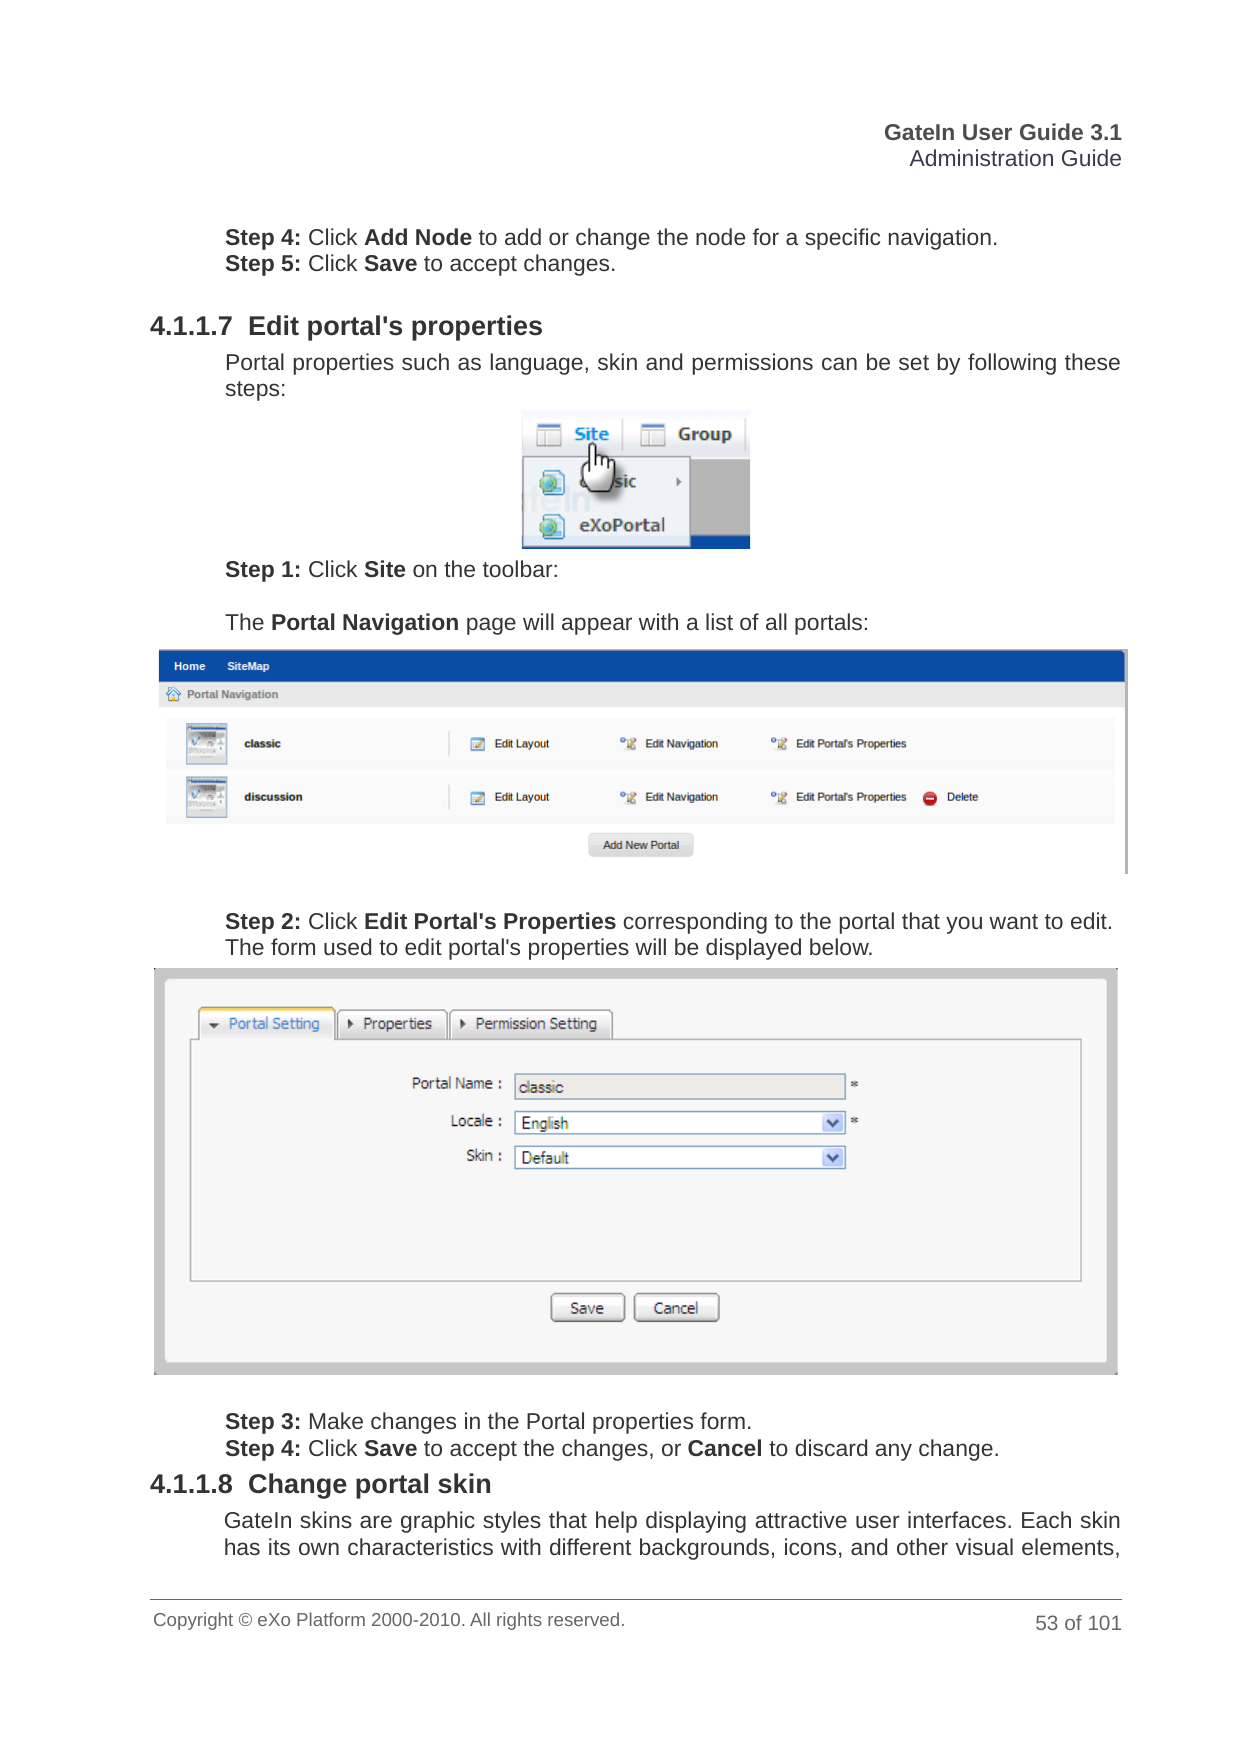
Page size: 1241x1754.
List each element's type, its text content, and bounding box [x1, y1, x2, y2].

subtitle Change portal skin [150, 1468, 1122, 1500]
list Step 5: Click Save to accept changes. [187, 250, 1122, 276]
picture [521, 409, 750, 549]
list Step 4: Click Save to accept the changes, or Cancel to discard any change. [187, 1434, 1122, 1461]
list Step 3: Make changes in the Portal properties form. [187, 1408, 1122, 1434]
list Step 4: Click Add Node to add or change the node for a specific navigation. [187, 223, 1122, 250]
list Portal properties such as language, skin and permissions can be set by following these steps: [187, 349, 1122, 402]
list Step 1: Click Site on the toolbar: [187, 402, 1122, 582]
picture [154, 968, 1118, 1375]
list The Portal Navigation page will appear with a list of all portals: [187, 609, 1122, 635]
list The form used to edit portal's properties will be displayed below. [187, 934, 1122, 961]
picture [158, 649, 1128, 874]
text GateIn skins are graphic styles that help displaying attractive user interfaces. Each skin has its own characteristics with different backgrounds, icons, and other visual elements, [223, 1507, 1122, 1560]
list Step 2: Click Edit Portal's Properties corresponding to the portal that you want to edit. [187, 908, 1122, 934]
subtitle Edit portal's properties [150, 310, 1122, 341]
